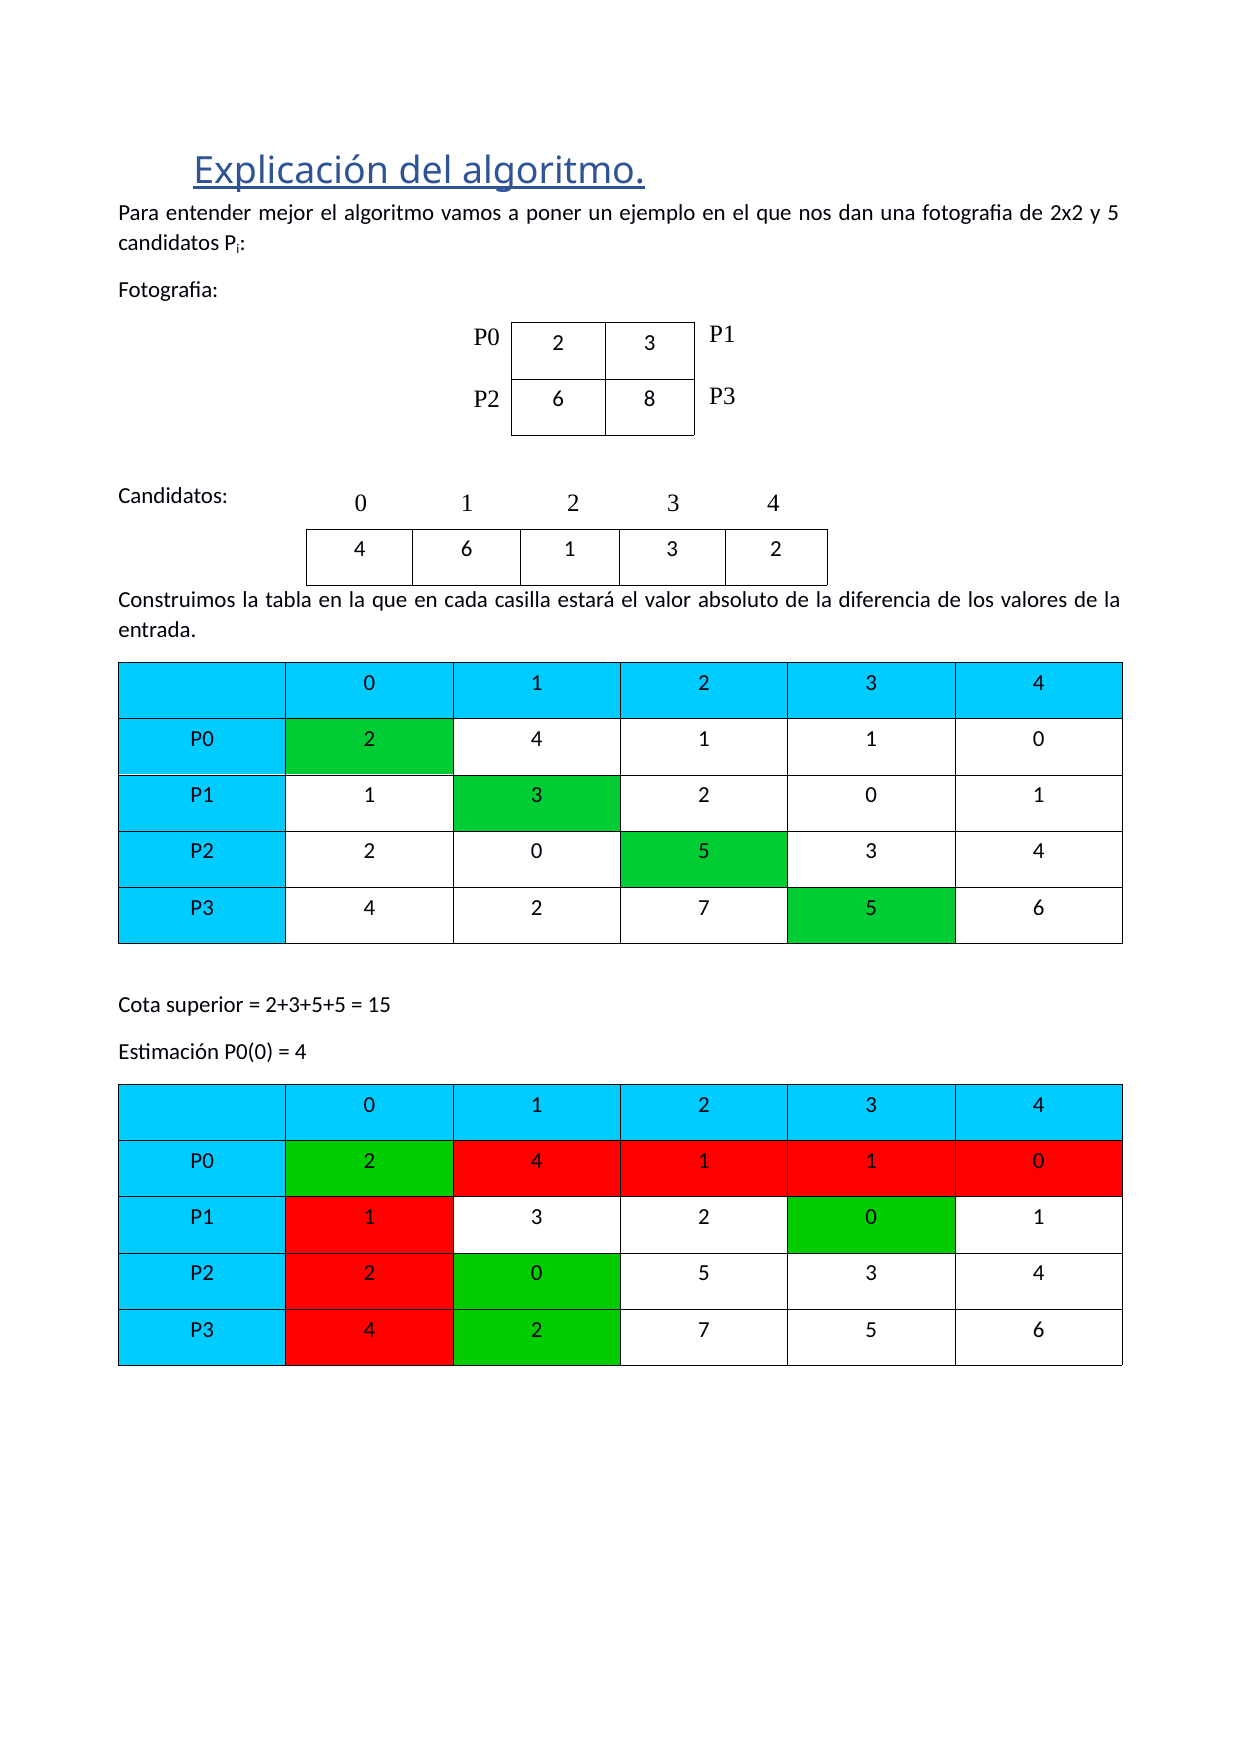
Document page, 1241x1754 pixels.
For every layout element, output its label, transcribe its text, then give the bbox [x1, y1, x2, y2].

table_header [119, 663, 285, 718]
table_cell 2 [454, 888, 620, 943]
text Estimación P0(0) = 4 [118, 1037, 1122, 1065]
table_cell 0 [956, 1141, 1122, 1196]
table_cell 1 [286, 776, 453, 831]
table_header 2 [512, 323, 605, 378]
table_cell 5 [788, 1310, 955, 1365]
table_header 1 [521, 530, 619, 585]
text Candidatos: [118, 482, 1122, 510]
table_header 0 [286, 1085, 453, 1140]
table_cell 1 [788, 719, 955, 774]
table_header 1 [454, 1085, 620, 1140]
table_header 4 [956, 663, 1122, 718]
table_cell 4 [286, 1310, 453, 1365]
table_cell 6 [512, 380, 605, 435]
table_cell 1 [956, 776, 1122, 831]
text Cota superior = 2+3+5+5 = 15 [118, 990, 1122, 1018]
table_cell 2 [621, 1197, 787, 1253]
text Construimos la tabla en la que en cada casilla estará el valor absoluto de la diferencia de los valores de la entrada. [118, 585, 1122, 643]
table_header 3 [620, 530, 725, 585]
table_header 3 [788, 663, 955, 718]
table_cell 2 [286, 1254, 453, 1309]
table_cell 4 [454, 1141, 620, 1196]
table_header 6 [413, 530, 520, 585]
subtitle Explicación del algoritmo. [156, 143, 1122, 194]
table_cell 3 [454, 1197, 620, 1253]
table_cell 6 [956, 1310, 1122, 1365]
table_cell P2 [119, 832, 285, 887]
table_cell 0 [788, 1197, 955, 1253]
table_cell 5 [621, 832, 787, 887]
table_header 1 [454, 663, 620, 718]
table_cell 0 [788, 776, 955, 831]
table_cell 3 [454, 776, 620, 831]
table_cell P1 [119, 776, 285, 831]
table_cell P3 [119, 1310, 285, 1365]
table_header 3 [606, 323, 694, 378]
table_cell 1 [621, 1141, 787, 1196]
table_cell 0 [956, 719, 1122, 774]
table_cell 1 [286, 1197, 453, 1253]
table_cell P0 [119, 1141, 285, 1196]
table_cell 7 [621, 888, 787, 943]
table_cell 5 [621, 1254, 787, 1309]
table_cell 8 [606, 380, 694, 435]
table_header 0 [286, 663, 453, 718]
table_cell 4 [956, 1254, 1122, 1309]
table_cell 2 [621, 776, 787, 831]
table_cell 3 [788, 1254, 955, 1309]
table_cell 2 [286, 832, 453, 887]
table_cell 2 [286, 1141, 453, 1196]
table_cell P0 [119, 719, 285, 774]
text Fotografia: [118, 275, 1122, 303]
table_cell 2 [454, 1310, 620, 1365]
table_cell 1 [956, 1197, 1122, 1253]
table_header 3 [788, 1085, 955, 1140]
table_cell 6 [956, 888, 1122, 943]
table_header [119, 1085, 285, 1140]
table_cell P3 [119, 888, 285, 943]
table_cell 7 [621, 1310, 787, 1365]
table_cell 4 [454, 719, 620, 774]
table_cell 3 [788, 832, 955, 887]
table_cell P2 [119, 1254, 285, 1309]
table_header 2 [726, 530, 827, 585]
table_cell 4 [956, 832, 1122, 887]
table_cell P1 [119, 1197, 285, 1253]
table_cell 1 [621, 719, 787, 774]
text Para entender mejor el algoritmo vamos a poner un ejemplo en el que nos dan una fotografia de 2x2 y 5 candidatos Pi: [118, 198, 1122, 256]
table_cell 2 [286, 719, 453, 774]
table_cell 4 [286, 888, 453, 943]
table_cell 1 [788, 1141, 955, 1196]
table_header 4 [956, 1085, 1122, 1140]
table_cell 0 [454, 832, 620, 887]
table_header 2 [621, 663, 787, 718]
table_header 2 [621, 1085, 787, 1140]
table_header 4 [307, 530, 412, 585]
table_cell 5 [788, 888, 955, 943]
table_cell 0 [454, 1254, 620, 1309]
